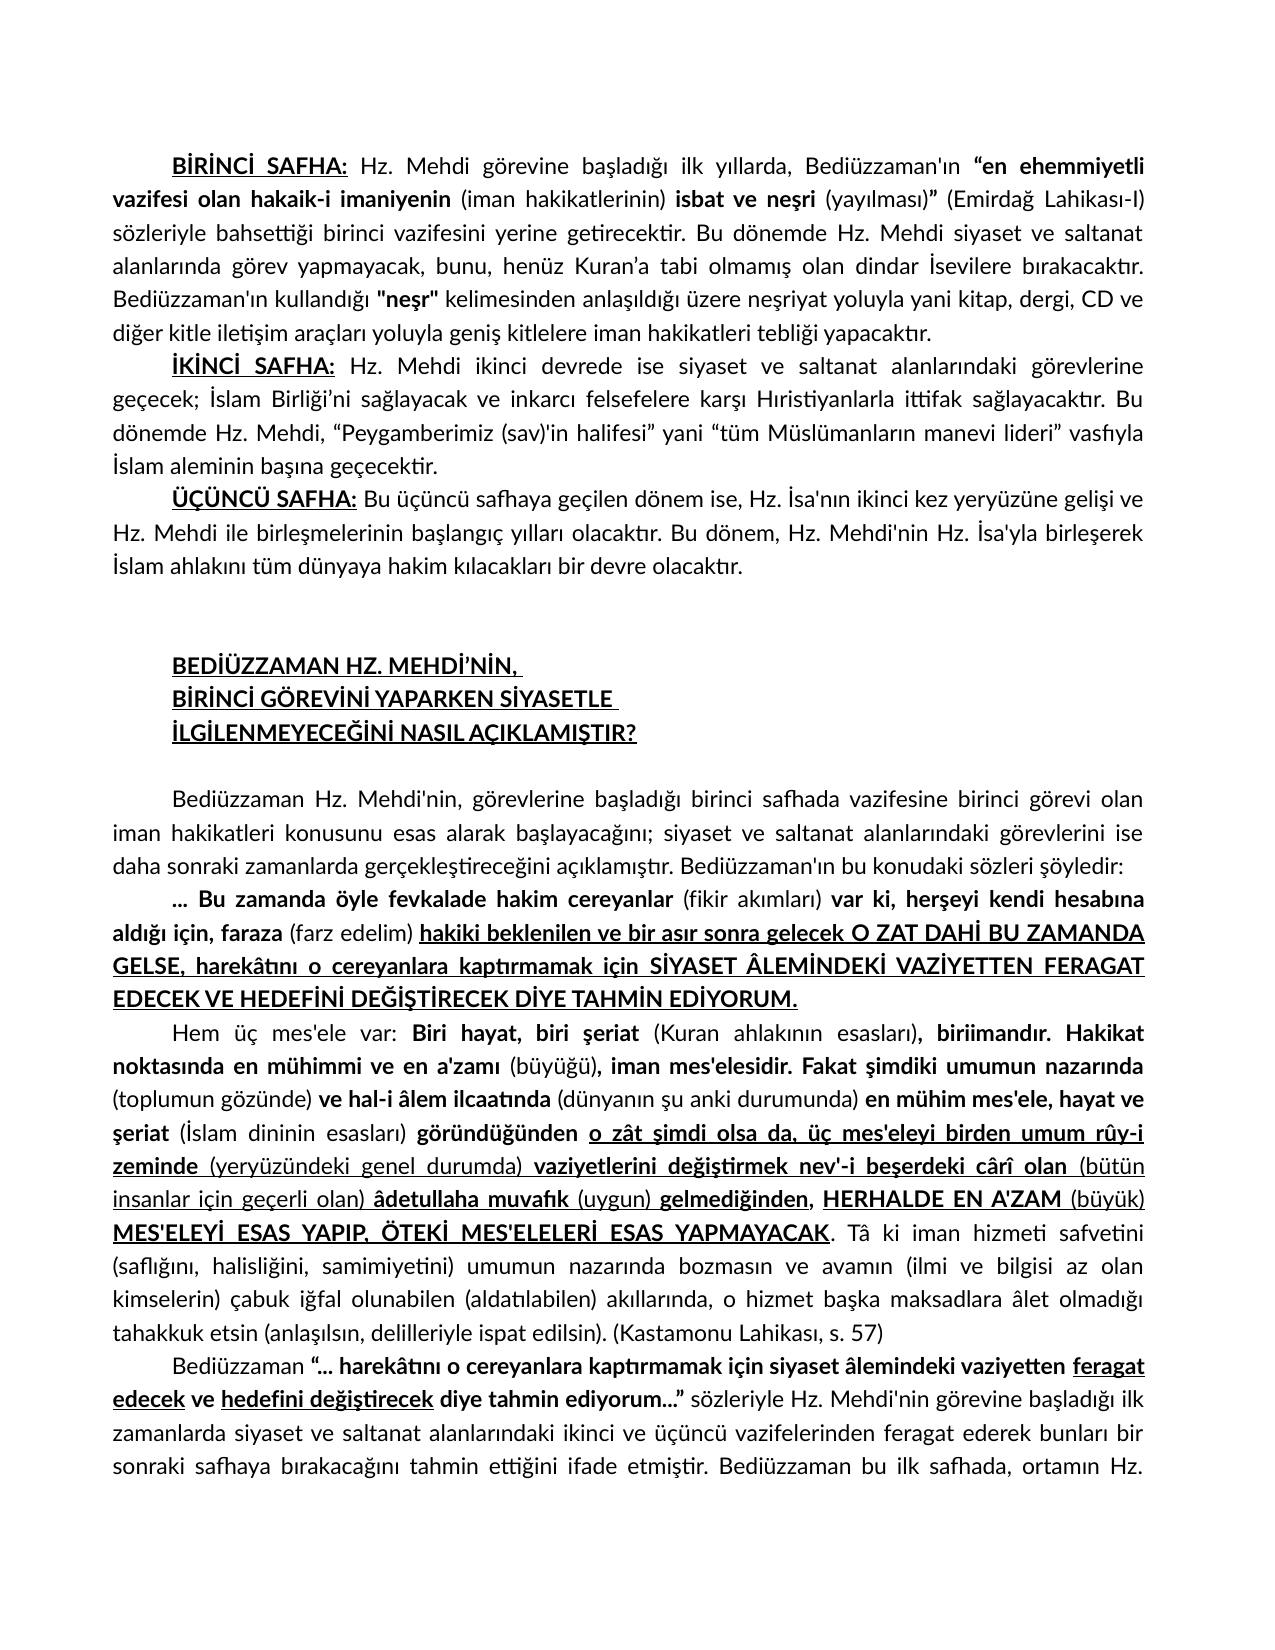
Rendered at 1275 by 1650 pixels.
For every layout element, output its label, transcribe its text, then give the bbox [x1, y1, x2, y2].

text ... Bu zamanda öyle fevkalade hakim cereyanlar (fikir akımları) var ki, herşeyi kendi hesabına aldığı için, faraza (farz edelim) hakiki beklenilen ve bir asır sonra gelecek o zat dahİ bu zamanda gelse, harekâtını o cereyanlara kaptırmamak için sİyaset âlemİndekİ vazİyetten feragat [112, 881, 1145, 976]
text İKİNCİ SAFHA: Hz. Mehdi ikinci devrede ise siyaset ve saltanat alanlarındaki görevlerine geçecek; İslam Birliği’ni sağlayacak ve inkarcı felsefelere karşı Hıristiyanlarla ittifak sağlayacaktır. Bu dönemde Hz. Mehdi, “Peygamberimiz (sav)'in halifesi” yani “tüm Müslümanların manevi lideri” vasfıyla İslam aleminin başına geçecektir. [112, 348, 1145, 481]
text edecek ve hedefİnİ deĞİŞtİrecek dİye tahmİn edİyorum. [112, 977, 1145, 1014]
text ÜÇÜNCÜ SAFHA: Bu üçüncü safhaya geçilen dönem ise, Hz. İsa'nın ikinci kez yeryüzüne gelişi ve Hz. Mehdi ile birleşmelerinin başlangıç yılları olacaktır. Bu dönem, Hz. Mehdi'nin Hz. İsa'yla birleşerek İslam ahlakını tüm dünyaya hakim kılacakları bir devre olacaktır. [112, 481, 1145, 581]
text Bediüzzaman “... harekâtını o cereyanlara kaptırmamak için siyaset âlemindeki vaziyetten feragat edecek ve hedefini değiştirecek diye tahmin ediyorum...” sözleriyle Hz. Mehdi'nin görevine başladığı ilk zamanlarda siyaset ve saltanat alanlarındaki ikinci ve üçüncü vazifelerinden feragat ederek bunları bir sonraki safhaya bırakacağını tahmin ettiğini ifade etmiştir. Bediüzzaman bu ilk safhada, ortamın Hz. [112, 1348, 1145, 1481]
text insanlar için geçerli olan) âdetullaha muvafık (uygun) gelmediğinden, herhalde en a'zam (büyük) mes'eleyİ esas yapIp, ötekİ mes'elelerİ esas yapmayacak. Tâ ki iman hizmeti safvetini (saflığını, halisliğini, samimiyetini) umumun nazarında bozmasın ve avamın (ilmi ve bilgisi az olan kimselerin) çabuk iğfal olunabilen (aldatılabilen) akıllarında, o hizmet başka maksadlara âlet olmadığı tahakkuk etsin (anlaşılsın, delilleriyle ispat edilsin). (Kastamonu Lahikası, s. 57) [112, 1177, 1145, 1348]
text Bediüzzaman Hz. Mehdi'nin, görevlerine başladığı birinci safhada vazifesine birinci görevi olan iman hakikatleri konusunu esas alarak başlayacağını; siyaset ve saltanat alanlarındaki görevlerini ise daha sonraki zamanlarda gerçekleştireceğini açıklamıştır. Bediüzzaman'ın bu konudaki sözleri şöyledir: [112, 781, 1145, 881]
text Hem üç mes'ele var: Biri hayat, biri şeriat (Kuran ahlakının esasları), biriimandır. Hakikat noktasında en mühimmi ve en a'zamı (büyüğü), iman mes'elesidir. Fakat şimdiki umumun nazarında (toplumun gözünde) ve hal-i âlem ilcaatında (dünyanın şu anki durumunda) en mühim mes'ele, hayat ve şeriat (İslam dininin esasları) göründüğünden o zât şimdi olsa da, üç mes'eleyi birden umum rûy-i zeminde (yeryüzündeki genel durumda) vaziyetlerini değiştirmek nev'-i beşerdeki cârî olan (bütün [112, 1014, 1145, 1176]
text İLGİLENMEYECEĞİNİ NASIL AÇIKLAMIŞTIR? [112, 714, 1145, 748]
text Bİrİncİ safha: Hz. Mehdi görevine başladığı ilk yıllarda, Bediüzzaman'ın “en ehemmiyetli vazifesi olan hakaik-i imaniyenin (iman hakikatlerinin) isbat ve neşri (yayılması)” (Emirdağ Lahikası-I) sözleriyle bahsettiği birinci vazifesini yerine getirecektir. Bu dönemde Hz. Mehdi siyaset ve saltanat alanlarında görev yapmayacak, bunu, henüz Kuran’a tabi olmamış olan dindar İsevilere bırakacaktır. Bediüzzaman'ın kullandığı "neşr" kelimesinden anlaşıldığı üzere neşriyat yoluyla yani kitap, dergi, CD ve diğer kitle iletişim araçları yoluyla geniş kitlelere iman hakikatleri tebliği yapacaktır. [112, 148, 1145, 348]
text BEDİÜZZAMAN HZ. MEHDİ’NİN, [112, 648, 1145, 681]
text BİRİNCİ GÖREVİNİ YAPARKEN SİYASETLE [112, 681, 1145, 714]
